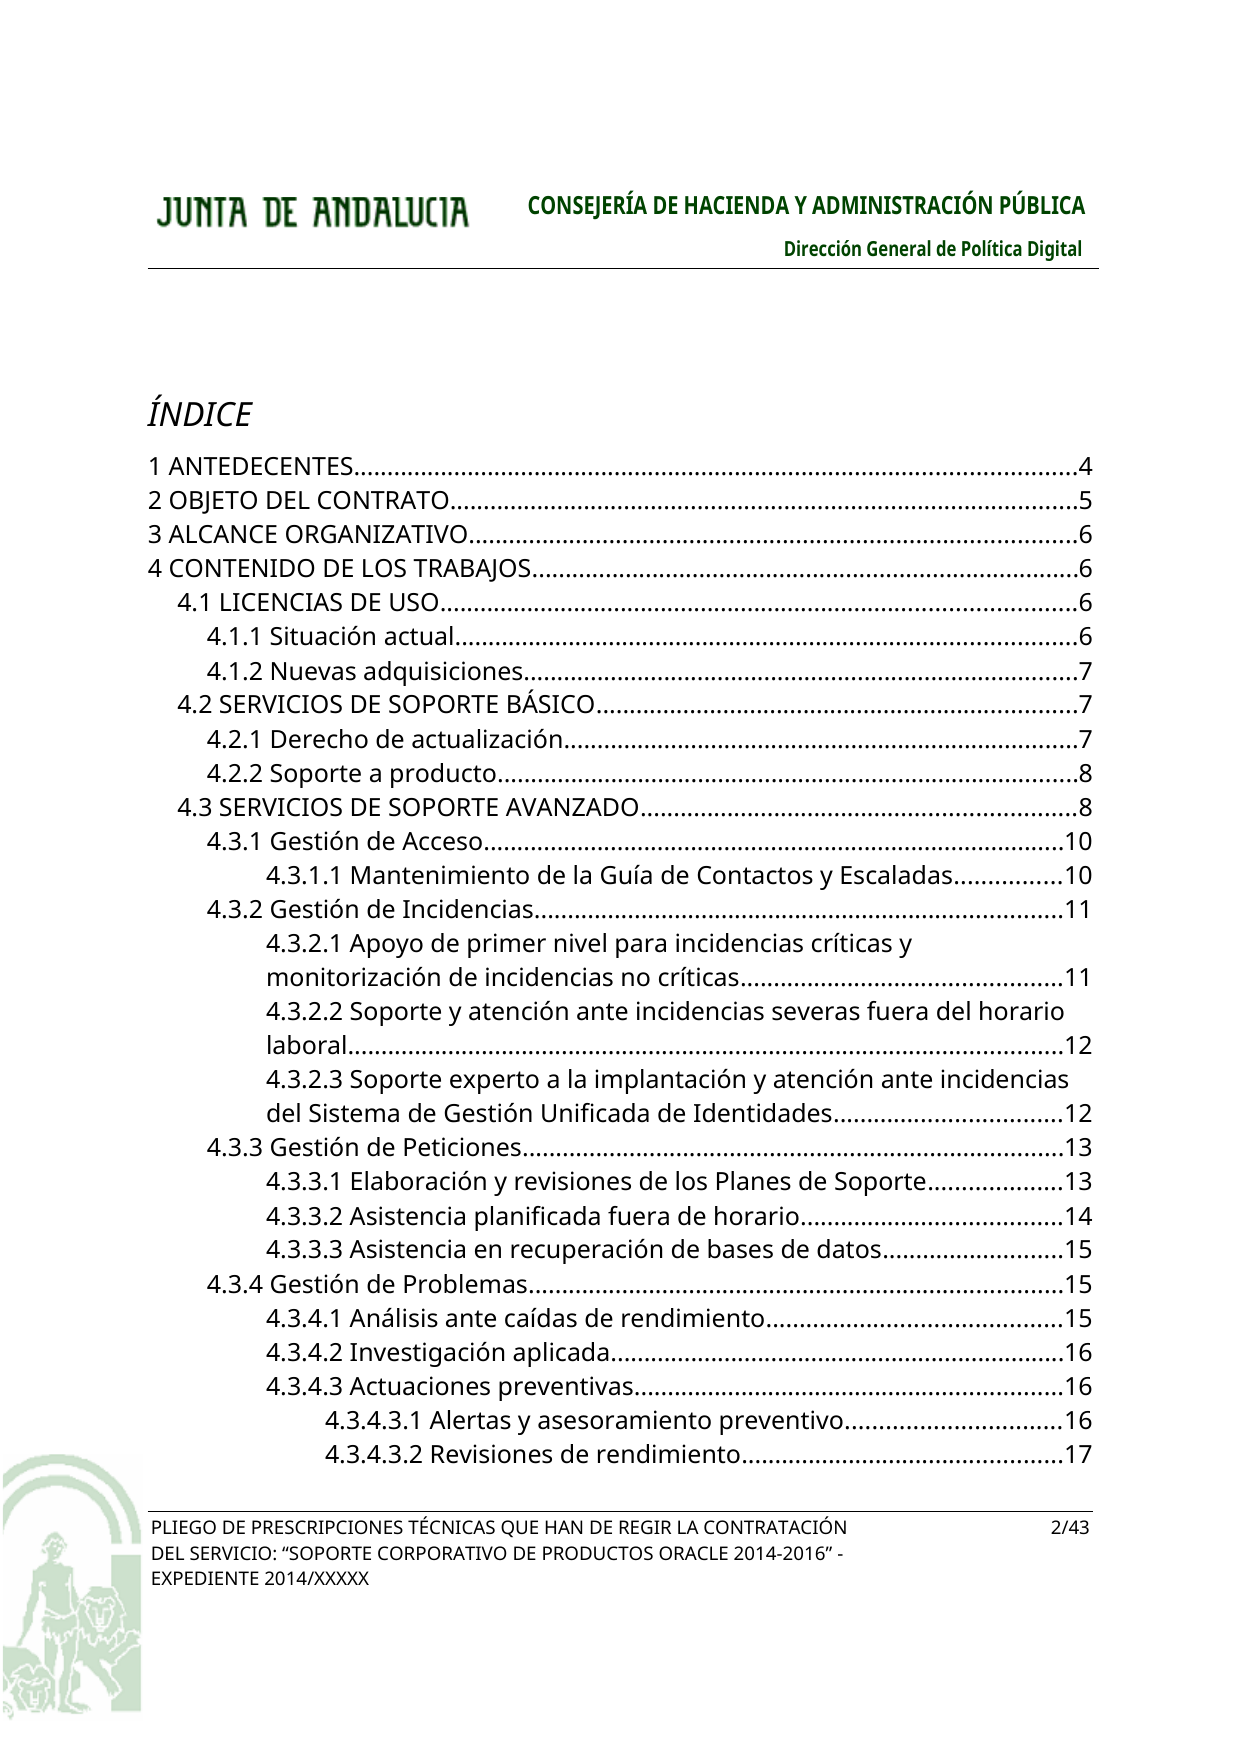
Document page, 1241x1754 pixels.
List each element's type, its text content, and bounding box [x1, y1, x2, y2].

text 4.3.3.1 Elaboración y revisiones de los Planes de Soporte 13 [266, 1164, 1093, 1198]
text 4.1.2 Nuevas adquisiciones 7 [207, 653, 1093, 687]
text 4 CONTENIDO DE LOS TRABAJOS 6 [148, 551, 1093, 585]
text 2 OBJETO DEL CONTRATO 5 [148, 483, 1093, 517]
text 1 ANTEDECENTES 4 [148, 449, 1093, 483]
text 4.2.1 Derecho de actualización 7 [207, 721, 1093, 755]
text 4.3.2.2 Soporte y atención ante incidencias severas fuera del horario laboral 12 [266, 994, 1093, 1062]
text 4.1 LICENCIAS DE USO 6 [177, 585, 1093, 619]
text 3 ALCANCE ORGANIZATIVO 6 [148, 517, 1093, 551]
text 4.1.1 Situación actual 6 [207, 619, 1093, 653]
text 4.3.2 Gestión de Incidencias 11 [207, 892, 1093, 926]
subtitle ÍNDICE [148, 391, 1093, 436]
text 4.2 SERVICIOS DE SOPORTE BÁSICO 7 [177, 687, 1093, 721]
text 4.3.4.1 Análisis ante caídas de rendimiento 15 [266, 1300, 1093, 1334]
text 4.2.2 Soporte a producto 8 [207, 755, 1093, 789]
text 4.3.4.3.1 Alertas y asesoramiento preventivo 16 [325, 1402, 1093, 1437]
text 4.3.4.3.2 Revisiones de rendimiento 17 [325, 1437, 1093, 1471]
text 4.3.1.1 Mantenimiento de la Guía de Contactos y Escaladas 10 [266, 857, 1093, 892]
text 4.3.1 Gestión de Acceso 10 [207, 823, 1093, 857]
text 4.3.3.2 Asistencia planificada fuera de horario 14 [266, 1198, 1093, 1232]
text 4.3.2.3 Soporte experto a la implantación y atención ante incidencias del Sistema de Gestión Unificada de Identidades 12 [266, 1062, 1093, 1130]
text 4.3.4.2 Investigación aplicada 16 [266, 1334, 1093, 1368]
text 4.3.2.1 Apoyo de primer nivel para incidencias críticas y monitorización de incidencias no críticas 11 [266, 926, 1093, 994]
picture [156, 197, 471, 229]
text 4.3.4 Gestión de Problemas 15 [207, 1266, 1093, 1300]
text 4.3.3.3 Asistencia en recuperación de bases de datos 15 [266, 1232, 1093, 1266]
picture [2, 1454, 144, 1722]
text 4.3.3 Gestión de Peticiones 13 [207, 1130, 1093, 1164]
text 4.3.4.3 Actuaciones preventivas 16 [266, 1368, 1093, 1402]
text 4.3 SERVICIOS DE SOPORTE AVANZADO 8 [177, 789, 1093, 823]
